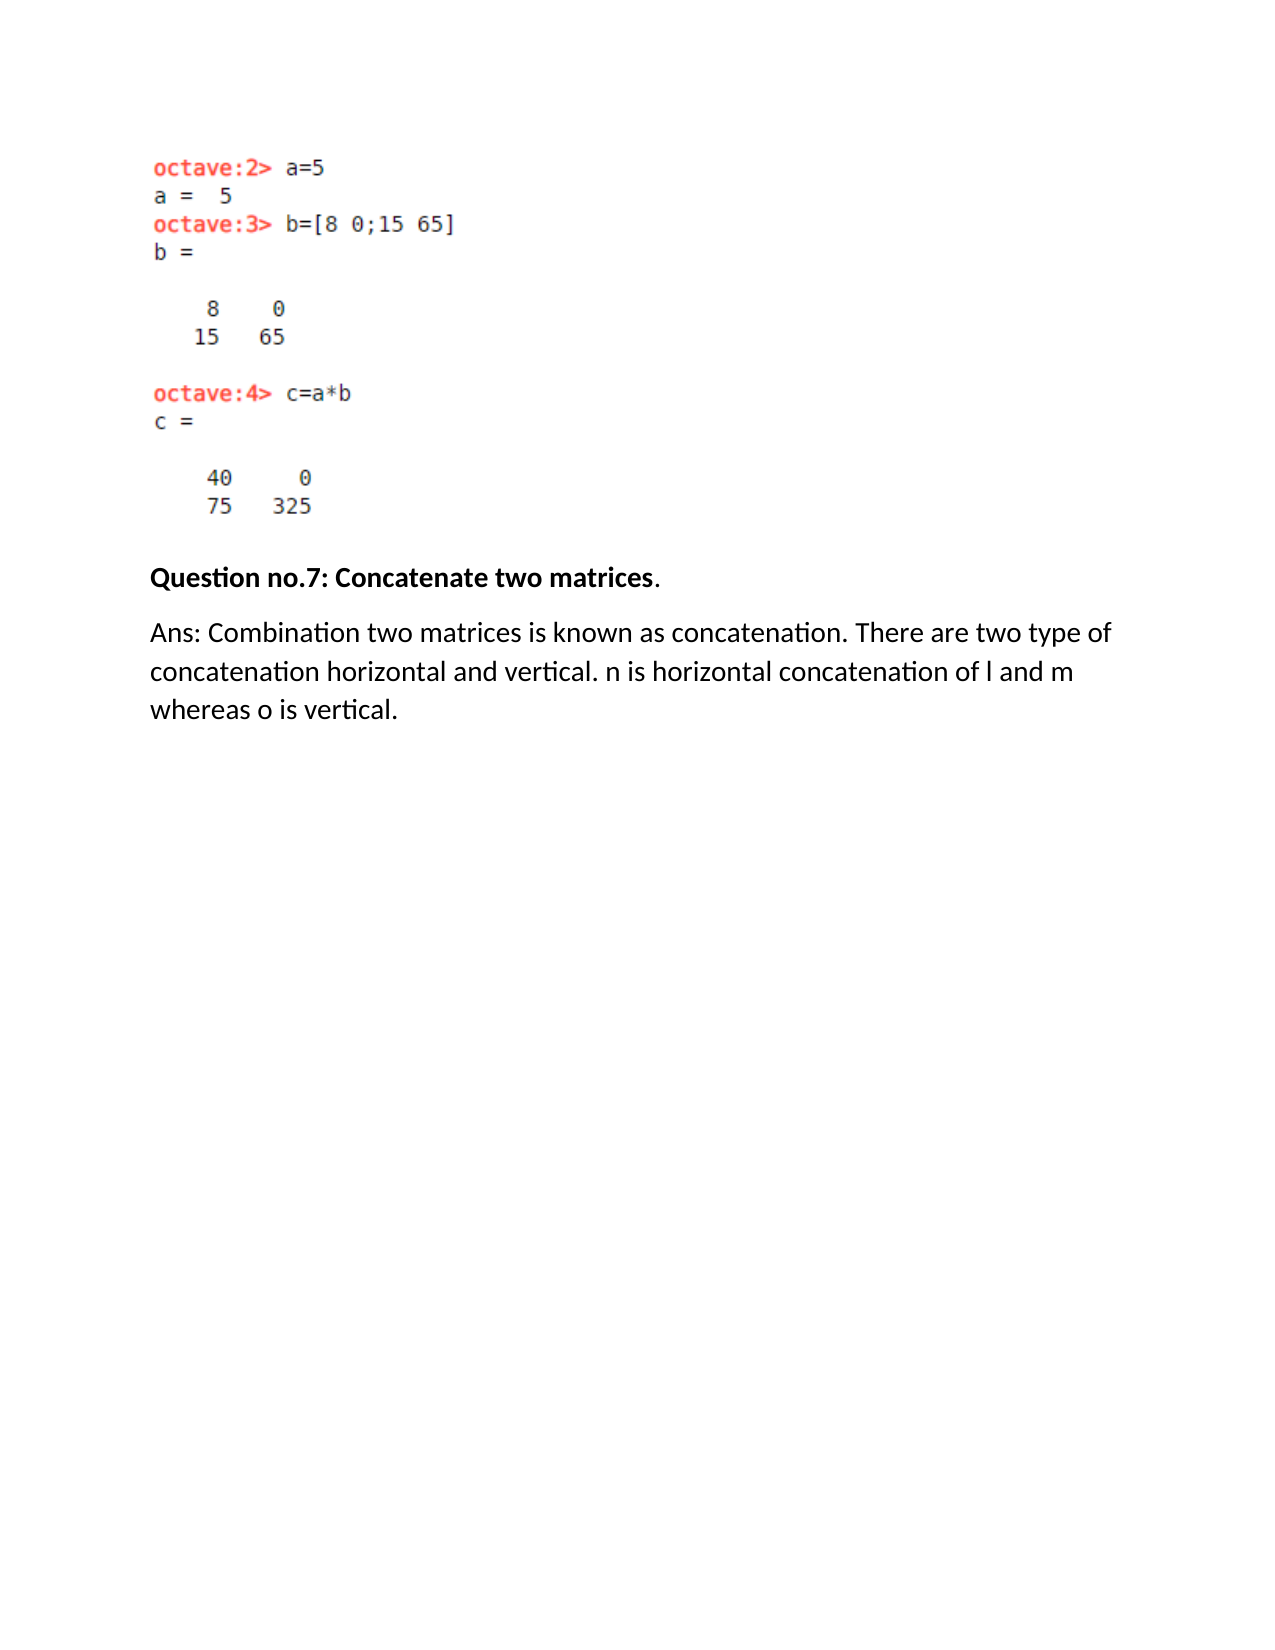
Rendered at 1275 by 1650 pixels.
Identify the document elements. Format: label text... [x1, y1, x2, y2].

text Question no.7: Concatenate two matrices. [150, 559, 1125, 595]
text Ans: Combination two matrices is known as concatenation. There are two type of concatenation horizontal and vertical. n is horizontal concatenation of l and m whereas o is vertical. [150, 614, 1125, 727]
picture [150, 150, 469, 539]
